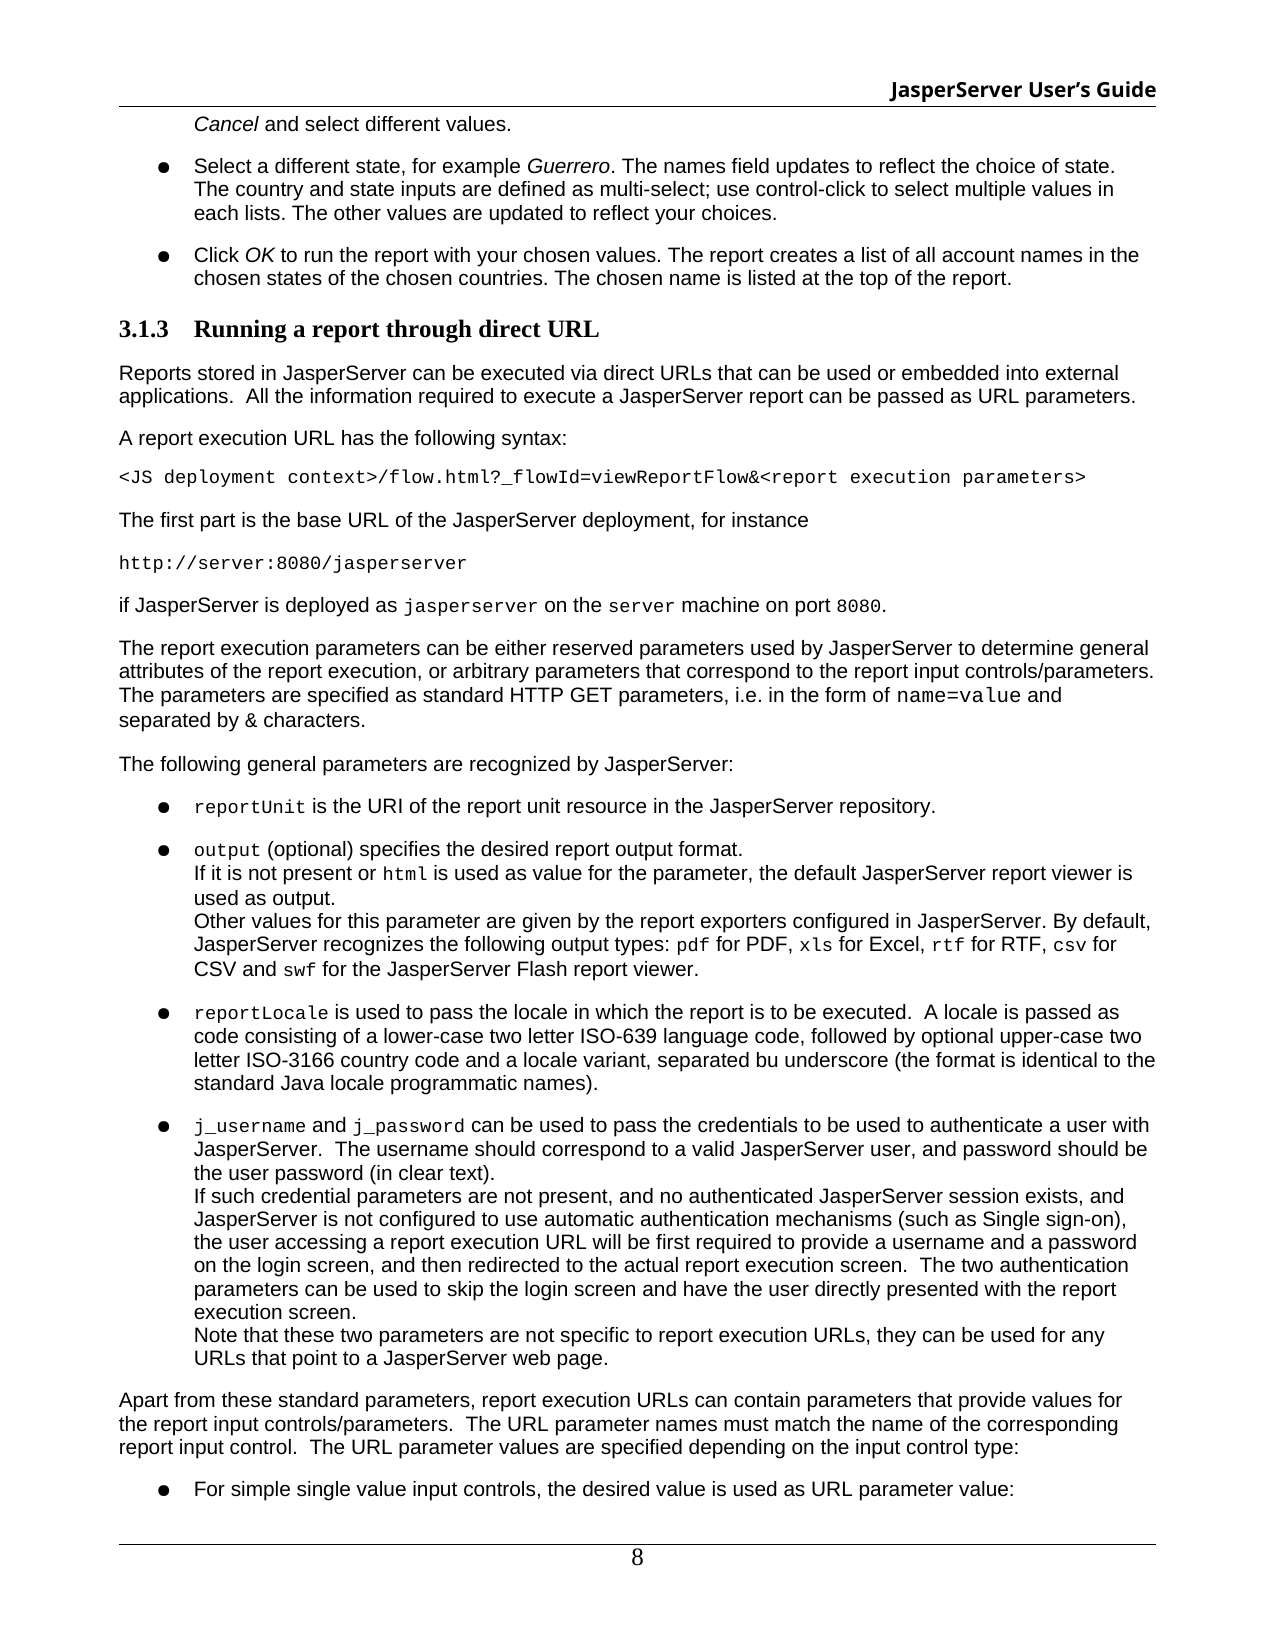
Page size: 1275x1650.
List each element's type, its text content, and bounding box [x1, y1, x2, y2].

table_header Running a report with cascading input controls With simple input controls, every value chosen is independent of the others. Reports can also be designed with cascading input controls, where the choice for one input determines the choices for the other input. For example, the choice of a country determines which states or regions are available to choose from. The following example also demonstrates required inputs, in which case you must enter values before running the report. To run a report with cascading input controls: Mouse on the VIEW menu. Click the REPOSITORY menu item. Click the samples folder Click the Cascading multi select example report in the list of results. Instead of running the report, you are prompted to enter new values for them. Select a different country in the first field, in this example, Mexico. The other fields are automatically updated to reflect the state and names associated with Mexico in your data. Cascading input controls are implemented as queries that access your database to retrieve the new values. JasperServer displays an activity monitor while the query is running, and in the case of long queries, you can click Cancel and select different values. Select a different state, for example Guerrero. The names field updates to reflect the choice of state. The country and state inputs are defined as multi-select; use control-click to select multiple values in each lists. The other values are updated to reflect your choices. Click OK to run the report with your chosen values. The report creates a list of all account names in the chosen states of the chosen countries. The chosen name is listed at the top of the report. Running a report through direct URL Reports stored in JasperServer can be executed via direct URLs that can be used or embedded into external applications. All the information required to execute a JasperServer report can be passed as URL parameters. A report execution URL has the following syntax: <JS deployment context>/flow.html?_flowId=viewReportFlow&<report execution parameters> The first part is the base URL of the JasperServer deployment, for instance http://server:8080/jasperserver if JasperServer is deployed as jasperserver on the server machine on port 8080. The report execution parameters can be either reserved parameters used by JasperServer to determine general attributes of the report execution, or arbitrary parameters that correspond to the report input controls/parameters. The parameters are specified as standard HTTP GET parameters, i.e. in the form of name=value and separated by & characters. The following general parameters are recognized by JasperServer: reportUnit is the URI of the report unit resource in the JasperServer repository. output (optional) specifies the desired report output format. If it is not present or html is used as value for the parameter, the default JasperServer report viewer is used as output. Other values for this parameter are given by the report exporters configured in JasperServer. By default, JasperServer recognizes the following output types: pdf for PDF, xls for Excel, rtf for RTF, csv for CSV and swf for the JasperServer Flash report viewer. reportLocale is used to pass the locale in which the report is to be executed. A locale is passed as code consisting of a lower-case two letter ISO-639 language code, followed by optional upper-case two letter ISO-3166 country code and a locale variant, separated bu underscore (the format is identical to the standard Java locale programmatic names). j_username and j_password can be used to pass the credentials to be used to authenticate a user with JasperServer. The username should correspond to a valid JasperServer user, and password should be the user password (in clear text). If such credential parameters are not present, and no authenticated JasperServer session exists, and JasperServer is not configured to use automatic authentication mechanisms (such as Single sign-on), the user accessing a report execution URL will be first required to provide a username and a password on the login screen, and then redirected to the actual report execution screen. The two authentication parameters can be used to skip the login screen and have the user directly presented with the report execution screen. Note that these two parameters are not specific to report execution URLs, they can be used for any URLs that point to a JasperServer web page. Apart from these standard parameters, report execution URLs can contain parameters that provide values for the report input controls/parameters. The URL parameter names must match the name of the corresponding report input control. The URL parameter values are specified depending on the input control type: For simple single value input controls, the desired value is used as URL parameter value: If the type of the input control is text, the URL parameter value is directly used as input control value. If the type of the input control is numeric, the URL parameter value is the numerical value formatted according to standard rules, using a dot as decimal separator. If the type of the input control is date or date/time, the URL parameter value is the date/time value formatted according to the yyyyMMddHHmmss format (e.g. 20090621054500 for June 21st 2009, 05:45). The formatted value is interpreted according to JasperServer's default timezone. For boolean/checkbox input controls, the URL parameter value can be either true of false. For input controls backed by static list of values, the URL parameter value should be the key/value of the list entry. For query-backed input controls, the URL parameter value should correspond to the query key/value column. For multi-valued input controls, multiple occurrences of the same URL parameter can be used (e.g. parameter=value1&parameter=value2&parameter=value3). A special marker URL parameter can be used for multi-valued input controls to specify that an empty list should be used as input control value; the marker URL parameter uses as name the name of the input control prefixed by an underscore and doesn't require any value. This is useful when a multi-valued input control has a non-empty list as default value, and the user wants to override the default value with an empty list. If the report parameter values included in a report execution URL are not valid (i.e. if a required parameter is missing or a parameter value is not valid), the report input controls are displayed to the user so that they can be corrected. [107, 107, 1168, 1513]
